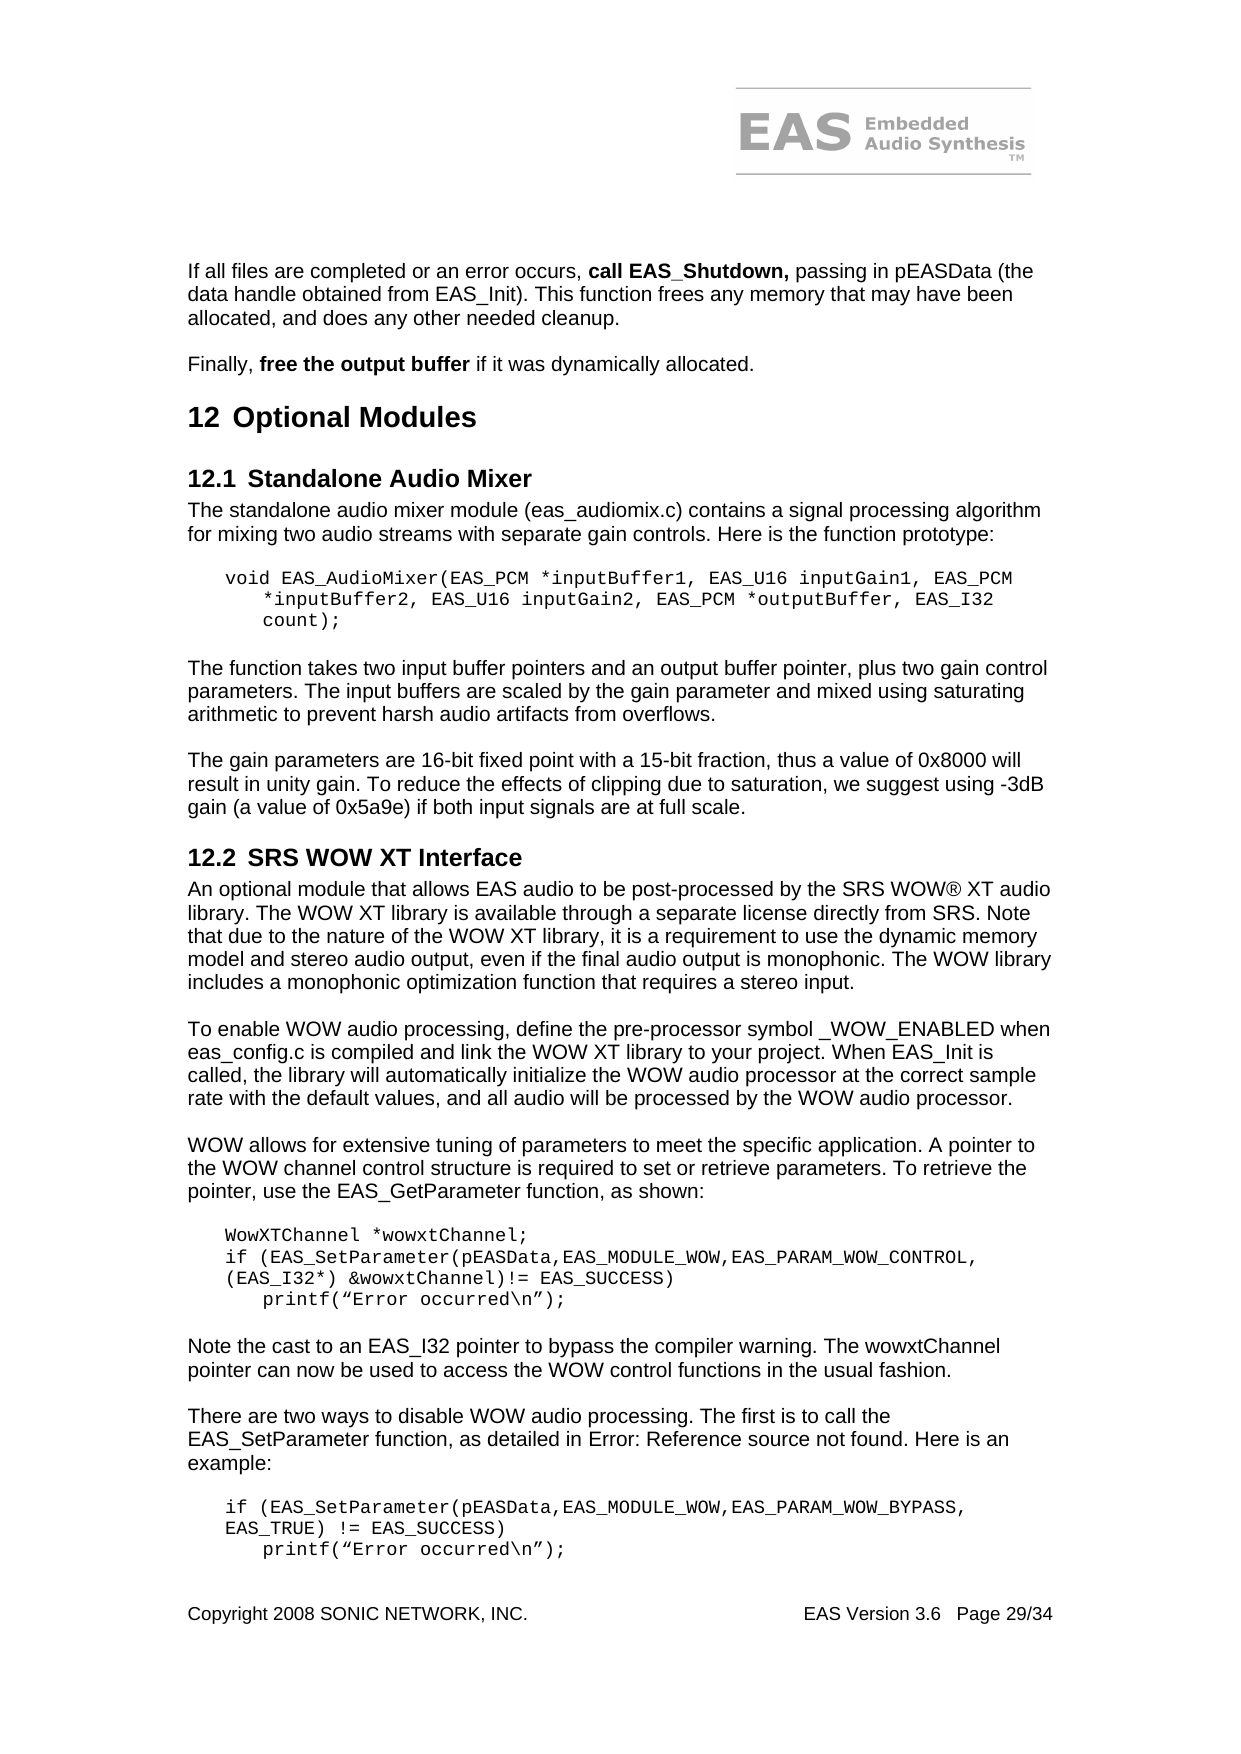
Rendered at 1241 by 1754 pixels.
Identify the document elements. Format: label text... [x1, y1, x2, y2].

text WOW allows for extensive tuning of parameters to meet the specific application. A pointer to the WOW channel control structure is required to set or retrieve parameters. To retrieve the pointer, use the EAS_GetParameter function, as shown: [187, 1133, 1053, 1203]
text if (EAS_SetParameter(pEASData,EAS_MODULE_WOW,EAS_PARAM_WOW_CONTROL, [225, 1247, 1053, 1269]
text The function takes two input buffer pointers and an output buffer pointer, plus two gain control parameters. The input buffers are scaled by the gain parameter and mixed using saturating arithmetic to prevent harsh audio artifacts from overflows. [187, 656, 1053, 726]
text The standalone audio mixer module (eas_audiomix.c) contains a signal processing algorithm for mixing two audio streams with separate gain controls. Here is the function prototype: [187, 499, 1053, 545]
picture [732, 84, 1037, 181]
subtitle Standalone Audio Mixer [187, 465, 1053, 493]
text printf(“Error occurred\n”); [225, 1290, 1053, 1311]
text Note the cast to an EAS_I32 pointer to bypass the compiler warning. The wowxtChannel pointer can now be used to access the WOW control functions in the usual fashion. [187, 1335, 1053, 1381]
text Finally, free the output buffer if it was dynamically allocated. [187, 353, 1053, 376]
subtitle SRS WOW XT Interface [187, 844, 1053, 872]
text There are two ways to disable WOW audio processing. The first is to call the EAS_SetParameter function, as detailed in . Here is an example: [187, 1404, 1053, 1474]
text if (EAS_SetParameter(pEASData,EAS_MODULE_WOW,EAS_PARAM_WOW_BYPASS, [225, 1497, 1053, 1519]
text If all files are completed or an error occurs, call EAS_Shutdown, passing in pEASData (the data handle obtained from EAS_Init). This function frees any memory that may have been allocated, and does any other needed cleanup. [187, 260, 1053, 329]
subtitle Optional Modules [187, 401, 1053, 433]
text To enable WOW audio processing, define the pre-processor symbol _WOW_ENABLED when eas_config.c is compiled and link the WOW XT library to your project. When EAS_Init is called, the library will automatically initialize the WOW audio processor at the correct sample rate with the default values, and all audio will be processed by the WOW audio processor. [187, 1017, 1053, 1110]
text (EAS_I32*) &wowxtChannel)!= EAS_SUCCESS) [225, 1269, 1053, 1290]
text void EAS_AudioMixer(EAS_PCM *inputBuffer1, EAS_U16 inputGain1, EAS_PCM *inputBuffer2, EAS_U16 inputGain2, EAS_PCM *outputBuffer, EAS_I32 count); [225, 569, 1053, 632]
text printf(“Error occurred\n”); [225, 1540, 1053, 1561]
text WowXTChannel *wowxtChannel; [225, 1226, 1053, 1247]
text The gain parameters are 16-bit fixed point with a 15-bit fraction, thus a value of 0x8000 will result in unity gain. To reduce the effects of clipping due to saturation, we suggest using -3dB gain (a value of 0x5a9e) if both input signals are at full scale. [187, 749, 1053, 819]
text EAS_TRUE) != EAS_SUCCESS) [225, 1519, 1053, 1540]
text An optional module that allows EAS audio to be post-processed by the SRS WOW® XT audio library. The WOW XT library is available through a separate license directly from SRS. Note that due to the nature of the WOW XT library, it is a requirement to use the dynamic memory model and stereo audio output, even if the final audio output is monophonic. The WOW library includes a monophonic optimization function that requires a stereo input. [187, 878, 1053, 994]
